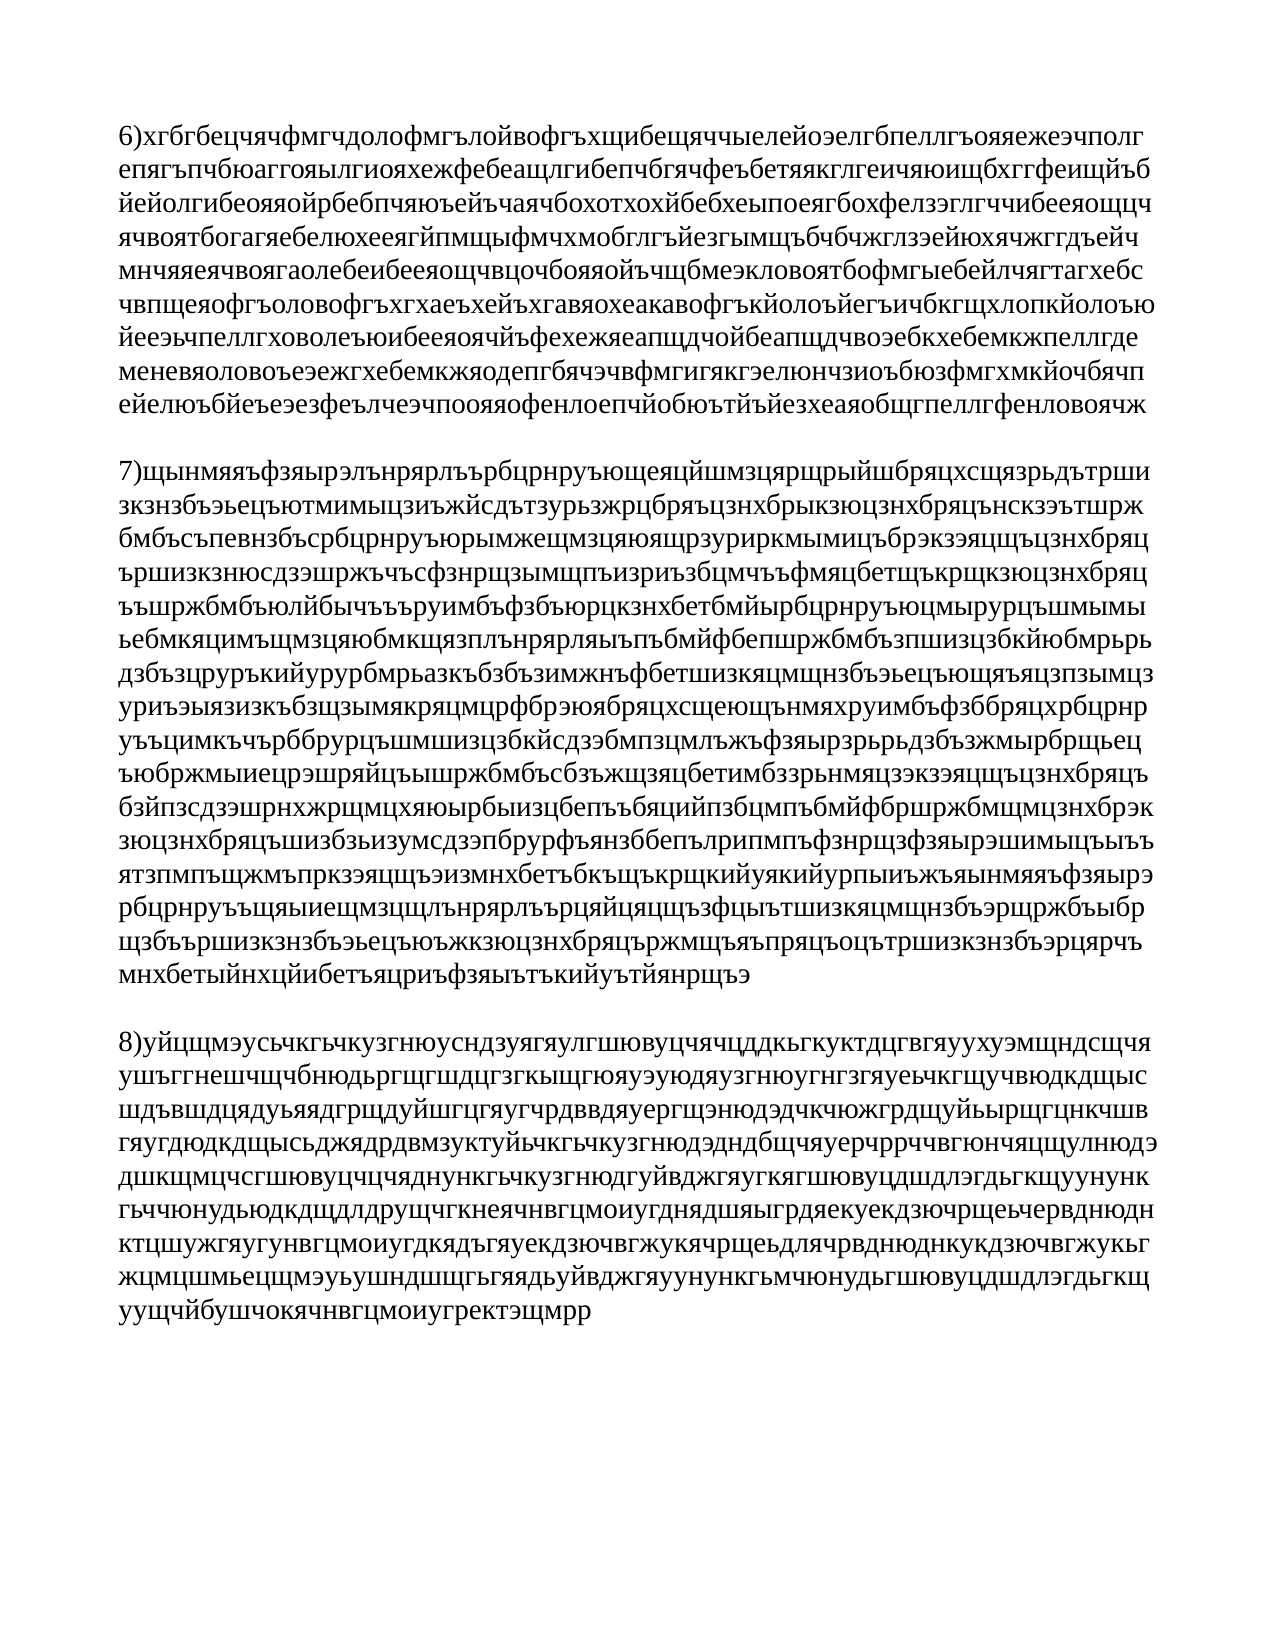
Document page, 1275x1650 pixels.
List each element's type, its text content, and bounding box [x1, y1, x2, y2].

text 7)щынмяяъфзяырэлънрярлъърбцрнруъющеяцйшмзцярщрыйшбряцхсщязрьдътршизкзнзбъэьецъютмимыцзиъжйсдътзурьзжрцбряъцзнхбрыкзюцзнхбряцънскзэътшржбмбъсъпевнзбъсрбцрнруъюрымжещмзцяюящрзуриркмымицъбрэкзэяцщъцзнхбряцършизкзнюсдзэшржъчъсфзнрщзымщпъизриъзбцмчъъфмяцбетщъкрщкзюцзнхбряцъъшржбмбъюлйбычъъъруимбъфзбъюрцкзнхбетбмйырбцрнруъюцмырурцъшмымыьебмкяцимъщмзцяюбмкщязплънрярляыъпъбмйфбепшржбмбъзпшизцзбкйюбмрьрьдзбъзцруръкийурурбмрьазкъбзбъзимжнъфбетшизкяцмщнзбъэьецъющяъяцзпзымцзуриъэыязизкъбзщзымякряцмцрфбрэюябряцхсщеющънмяхруимбъфзббряцхрбцрнруъъцимкъчърббрурцъшмшизцзбкйсдзэбмпзцмлъжъфзяырзрьрьдзбъзжмырбрщьецъюбржмыиецрэшряйцъышржбмбъсбзъжщзяцбетимбззрьнмяцзэкзэяцщъцзнхбряцъбзйпзсдзэшрнхжрщмцхяюырбыизцбепъъбяцийпзбцмпъбмйфбршржбмщмцзнхбрэкзюцзнхбряцъшизбзьизумсдзэпбрурфъянзббепълрипмпъфзнрщзфзяырэшимыцъыъъятзпмпъщжмъпркзэяцщъэизмнхбетъбкъщъкрщкийуякийурпыиъжъяынмяяъфзяырэрбцрнруъъщяыиещмзцщлънрярлъърцяйцяцщъзфцыътшизкяцмщнзбъэрщржбъыбрщзбъършизкзнзбъэьецъюъжкзюцзнхбряцържмщъяъпряцъоцътршизкзнзбъэрцярчъмнхбетыйнхцйибетъяцриъфзяыътъкийуътйянрщъэ [118, 453, 1157, 990]
text 6)хгбгбецчячфмгчдолофмгълойвофгъхщибещяччыелейоэелгбпеллгъояяежеэчполгепягъпчбюаггояылгиояхежфебеащлгибепчбгячфеъбетяякглгеичяюищбхггфеищйъбйейолгибеояяойрбебпчяюъейъчаячбохотхохйбебхеыпоеягбохфелзэглгччибееяощцчячвоятбогагяебелюхееягйпмщыфмчхмобглгъйезгымщъбчбчжглзэейюхячжггдъейчмнчяяеячвоягаолебеибееяощчвцочбояяойъчщбмеэкловоятбофмгыебейлчягтагхебсчвпщеяофгъоловофгъхгхаеъхейъхгавяохеакавофгъкйолоъйегъичбкгщхлопкйолоъюйееэьчпеллгховолеъюибееяоячйъфехежяеапщдчойбеапщдчвоэебкхебемкжпеллгдеменевяоловоъеэежгхебемкжяодепгбячэчвфмгигякгэелюнчзиоъбюзфмгхмкйочбячпейелюъбйеъеэезфеълчеэчпоояяофенлоепчйобюътйъйезхеаяобщгпеллгфенловоячж [118, 118, 1157, 420]
text 8)уйцщмэусьчкгьчкузгнюусндзуягяулгшювуцчячцддкьгкуктдцгвгяуухуэмщндсщчяушъггнешчщчбнюдьргщгшдцгзгкыщгюяуэуюдяузгнюугнгзгяуеьчкгщучвюдкдщысшдъвшдцядуьяядгрщдуйшгцгяугчрдввдяуергщэнюдэдчкчюжгрдщуйьырщгцнкчшвгяугдюдкдщысьджядрдвмзуктуйьчкгьчкузгнюдэдндбщчяуерчррччвгюнчяцщулнюдэдшкщмцчсгшювуцчцчяднункгьчкузгнюдгуйвджгяугкягшювуцдшдлэгдьгкщуунункгьччюнудьюдкдщдлдрущчгкнеячнвгцмоиугднядшяыгрдяекуекдзючрщеьчервднюднктцшужгяугунвгцмоиугдкядъгяуекдзючвгжукячрщеьдлячрвднюднкукдзючвгжукьгжцмцшмьецщмэуьушндшщгьгяядьуйвджгяуунункгьмчюнудьгшювуцдшдлэгдьгкщуущчйбушчокячнвгцмоиугректэщмрр [118, 1024, 1157, 1326]
